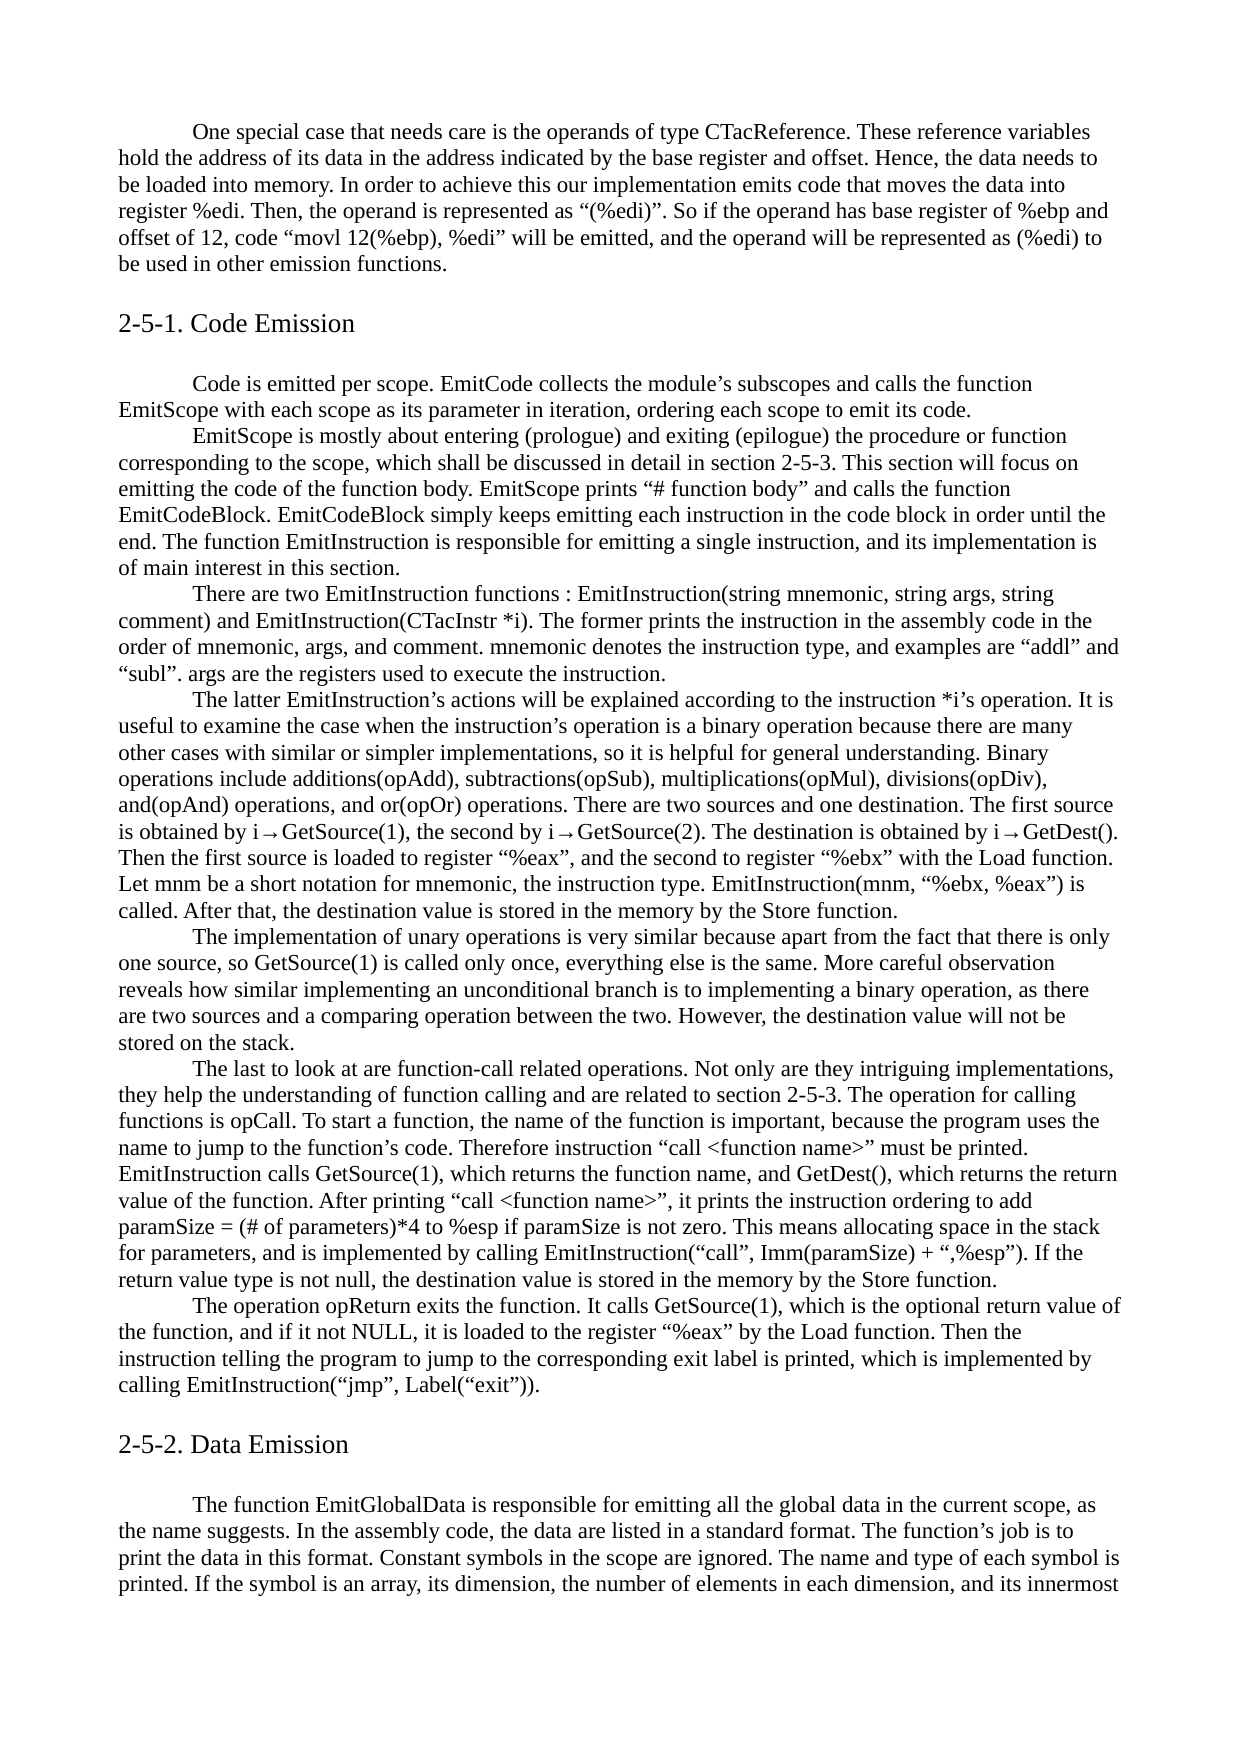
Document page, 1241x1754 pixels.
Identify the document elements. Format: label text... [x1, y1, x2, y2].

text The operation opReturn exits the function. It calls GetSource(1), which is the optional return value of the function, and if it not NULL, it is loaded to the register “%eax” by the Load function. Then the instruction telling the program to jump to the corresponding exit label is printed, which is implemented by calling EmitInstruction(“jmp”, Label(“exit”)). [118, 1292, 1122, 1397]
text The function EmitGlobalData is responsible for emitting all the global data in the current scope, as the name suggests. In the assembly code, the data are listed in a standard format. The function’s job is to print the data in this format. Constant symbols in the scope are ignored. The name and type of each symbol is printed. If the symbol is an array, its dimension, the number of elements in each dimension, and its innermost [118, 1491, 1122, 1596]
text The implementation of unary operations is very similar because apart from the fact that there is only one source, so GetSource(1) is called only once, everything else is the same. More careful observation reveals how similar implementing an unconditional branch is to implementing a binary operation, as there are two sources and a comparing operation between the two. However, the destination value will not be stored on the stack. [118, 923, 1122, 1055]
text EmitScope is mostly about entering (prologue) and exiting (epilogue) the procedure or function corresponding to the scope, which shall be discussed in detail in section 2-5-3. This section will focus on emitting the code of the function body. EmitScope prints “# function body” and calls the function EmitCodeBlock. EmitCodeBlock simply keeps emitting each instruction in the code block in order until the end. The function EmitInstruction is responsible for emitting a single instruction, and its implementation is of main interest in this section. [118, 422, 1122, 581]
text The last to look at are function-call related operations. Not only are they intriguing implementations, they help the understanding of function calling and are related to section 2-5-3. The operation for calling functions is opCall. To start a function, the name of the function is important, because the program uses the name to jump to the function’s code. Therefore instruction “call <function name>” must be printed. EmitInstruction calls GetSource(1), which returns the function name, and GetDest(), which returns the return value of the function. After printing “call <function name>”, it prints the instruction ordering to add paramSize = (# of parameters)*4 to %esp if paramSize is not zero. This means allocating space in the stack for parameters, and is implemented by calling EmitInstruction(“call”, Imm(paramSize) + “,%esp”). If the return value type is not null, the destination value is stored in the memory by the Store function. [118, 1055, 1122, 1292]
text 2-5-2. Data Emission [118, 1429, 1122, 1460]
text 2-5-1. Code Emission [118, 307, 1122, 338]
text Code is emitted per scope. EmitCode collects the module’s subscopes and calls the function EmitScope with each scope as its parameter in iteration, ordering each scope to emit its code. [118, 370, 1122, 422]
text One special case that needs care is the operands of type CTacReference. These reference variables hold the address of its data in the address indicated by the base register and offset. Hence, the data needs to be loaded into memory. In order to achieve this our implementation emits code that moves the data into register %edi. Then, the operand is represented as “(%edi)”. So if the operand has base register of %ebp and offset of 12, code “movl 12(%ebp), %edi” will be emitted, and the operand will be represented as (%edi) to be used in other emission functions. [118, 118, 1122, 276]
text There are two EmitInstruction functions : EmitInstruction(string mnemonic, string args, string comment) and EmitInstruction(CTacInstr *i). The former prints the instruction in the assembly code in the order of mnemonic, args, and comment. mnemonic denotes the instruction type, and examples are “addl” and “subl”. args are the registers used to execute the instruction. [118, 581, 1122, 686]
text The latter EmitInstruction’s actions will be explained according to the instruction *i’s operation. It is useful to examine the case when the instruction’s operation is a binary operation because there are many other cases with similar or simpler implementations, so it is helpful for general understanding. Binary operations include additions(opAdd), subtractions(opSub), multiplications(opMul), divisions(opDiv), and(opAnd) operations, and or(opOr) operations. There are two sources and one destination. The first source is obtained by i→GetSource(1), the second by i→GetSource(2). The destination is obtained by i→GetDest(). Then the first source is loaded to register “%eax”, and the second to register “%ebx” with the Load function. Let mnm be a short notation for mnemonic, the instruction type. EmitInstruction(mnm, “%ebx, %eax”) is called. After that, the destination value is stored in the memory by the Store function. [118, 686, 1122, 923]
